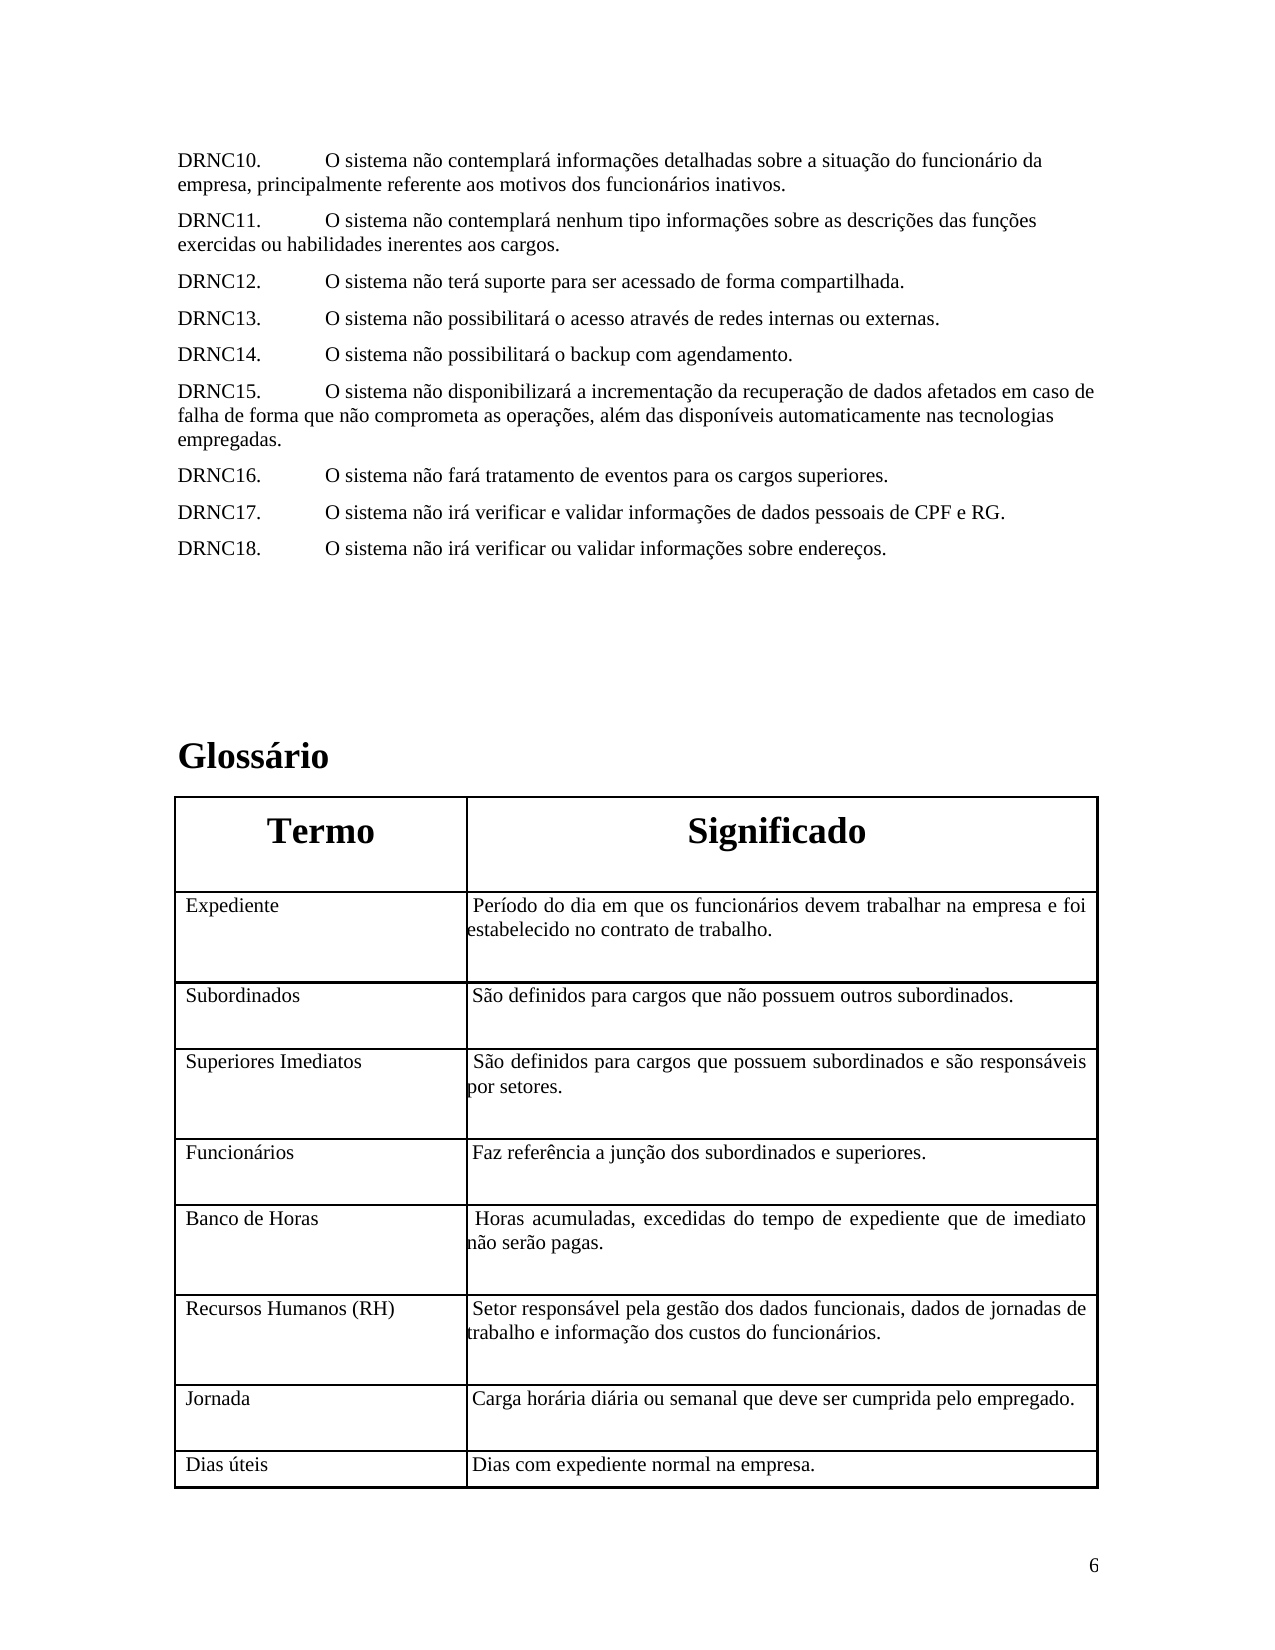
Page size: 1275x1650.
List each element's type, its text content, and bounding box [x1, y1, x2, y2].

table_cell Recursos Humanos (RH) [176, 1296, 466, 1384]
table_cell Período do dia em que os funcionários devem trabalhar na empresa e foi estabelecido no contrato de trabalho. [468, 893, 1096, 981]
table_cell Jornada [176, 1386, 466, 1450]
table_cell Horas acumuladas, excedidas do tempo de expediente que de imediato não serão pagas. [468, 1206, 1096, 1294]
table_cell Expediente [176, 893, 466, 981]
table_cell Dias com expediente normal na empresa. [468, 1452, 1096, 1486]
table_cell Funcionários [176, 1140, 466, 1203]
table_cell Setor responsável pela gestão dos dados funcionais, dados de jornadas de trabalho e informação dos custos do funcionários. [468, 1296, 1096, 1384]
list DRNC11. O sistema não contemplará nenhum tipo informações sobre as descrições das funções exercidas ou habilidades inerentes aos cargos. [177, 208, 1098, 256]
list DRNC13. O sistema não possibilitará o acesso através de redes internas ou externas. [177, 305, 1098, 329]
table_header Significado [468, 798, 1096, 891]
list DRNC14. O sistema não possibilitará o backup com agendamento. [177, 342, 1098, 366]
list DRNC15. O sistema não disponibilizará a incrementação da recuperação de dados afetados em caso de falha de forma que não comprometa as operações, além das disponíveis automaticamente nas tecnologias empregadas. [177, 378, 1098, 451]
list DRNC17. O sistema não irá verificar e validar informações de dados pessoais de CPF e RG. [177, 500, 1098, 524]
list DRNC12. O sistema não terá suporte para ser acessado de forma compartilhada. [177, 269, 1098, 293]
table_header Termo [176, 798, 466, 891]
table_cell São definidos para cargos que possuem subordinados e são responsáveis por setores. [468, 1050, 1096, 1137]
list DRNC18. O sistema não irá verificar ou validar informações sobre endereços. [177, 536, 1098, 560]
table_cell São definidos para cargos que não possuem outros subordinados. [468, 984, 1096, 1047]
text Glossário [177, 734, 1098, 777]
list DRNC16. O sistema não fará tratamento de eventos para os cargos superiores. [177, 463, 1098, 487]
table_cell Subordinados [176, 984, 466, 1047]
table_cell Faz referência a junção dos subordinados e superiores. [468, 1140, 1096, 1203]
list DRNC10. O sistema não contemplará informações detalhadas sobre a situação do funcionário da empresa, principalmente referente aos motivos dos funcionários inativos. [177, 148, 1098, 196]
table_cell Banco de Horas [176, 1206, 466, 1294]
table_cell Superiores Imediatos [176, 1050, 466, 1137]
table_cell Dias úteis [176, 1452, 466, 1486]
table_cell Carga horária diária ou semanal que deve ser cumprida pelo empregado. [468, 1386, 1096, 1450]
